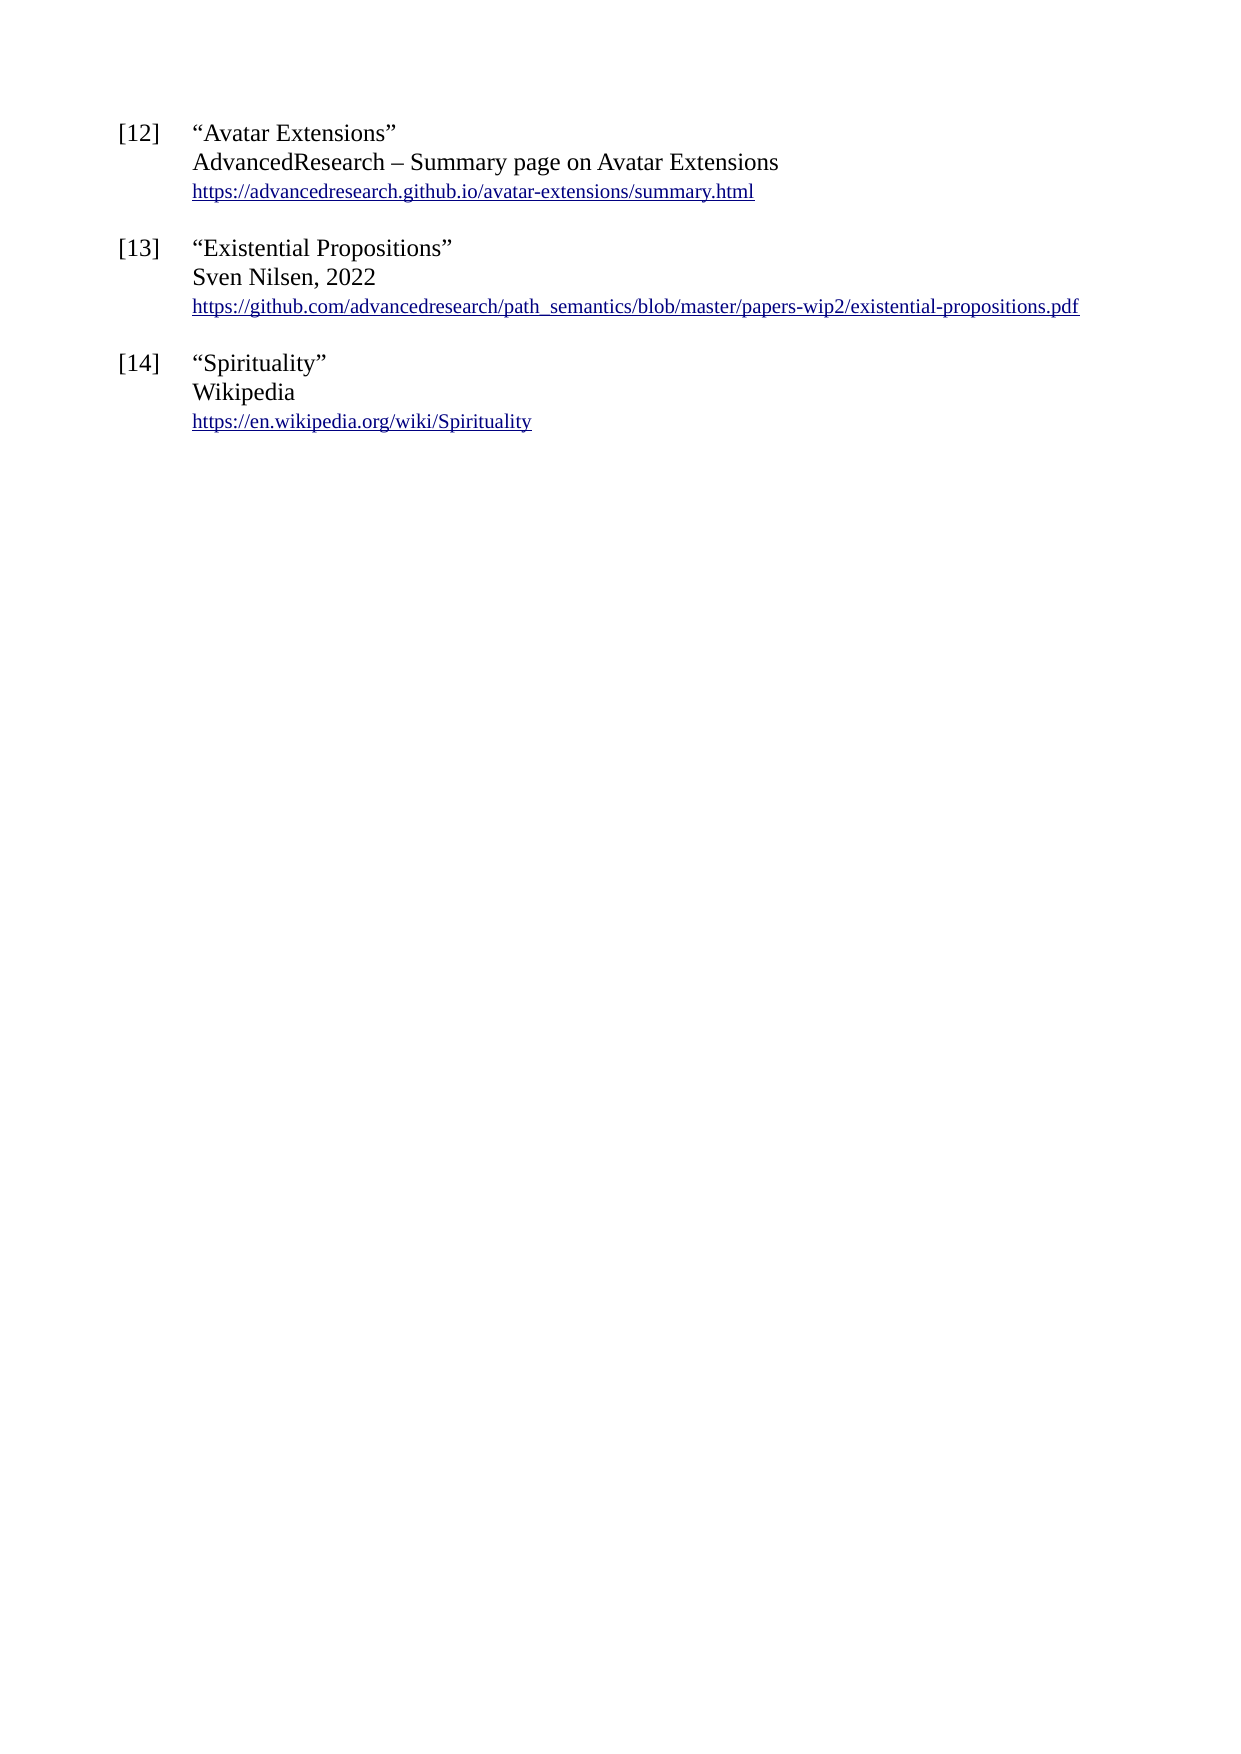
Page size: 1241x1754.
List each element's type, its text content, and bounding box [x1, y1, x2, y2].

text [13] “Existential Propositions” [118, 233, 1122, 262]
text https://en.wikipedia.org/wiki/Spirituality [118, 406, 1122, 434]
text https://github.com/advancedresearch/path_semantics/blob/master/papers-wip2/existential-propositions.pdf [118, 291, 1122, 319]
text Wikipedia [118, 377, 1122, 406]
text AdvancedResearch – Summary page on Avatar Extensions [118, 147, 1122, 176]
text [12] “Avatar Extensions” [118, 118, 1122, 147]
text [14] “Spirituality” [118, 348, 1122, 377]
text https://advancedresearch.github.io/avatar-extensions/summary.html [118, 176, 1122, 204]
text Sven Nilsen, 2022 [118, 262, 1122, 291]
